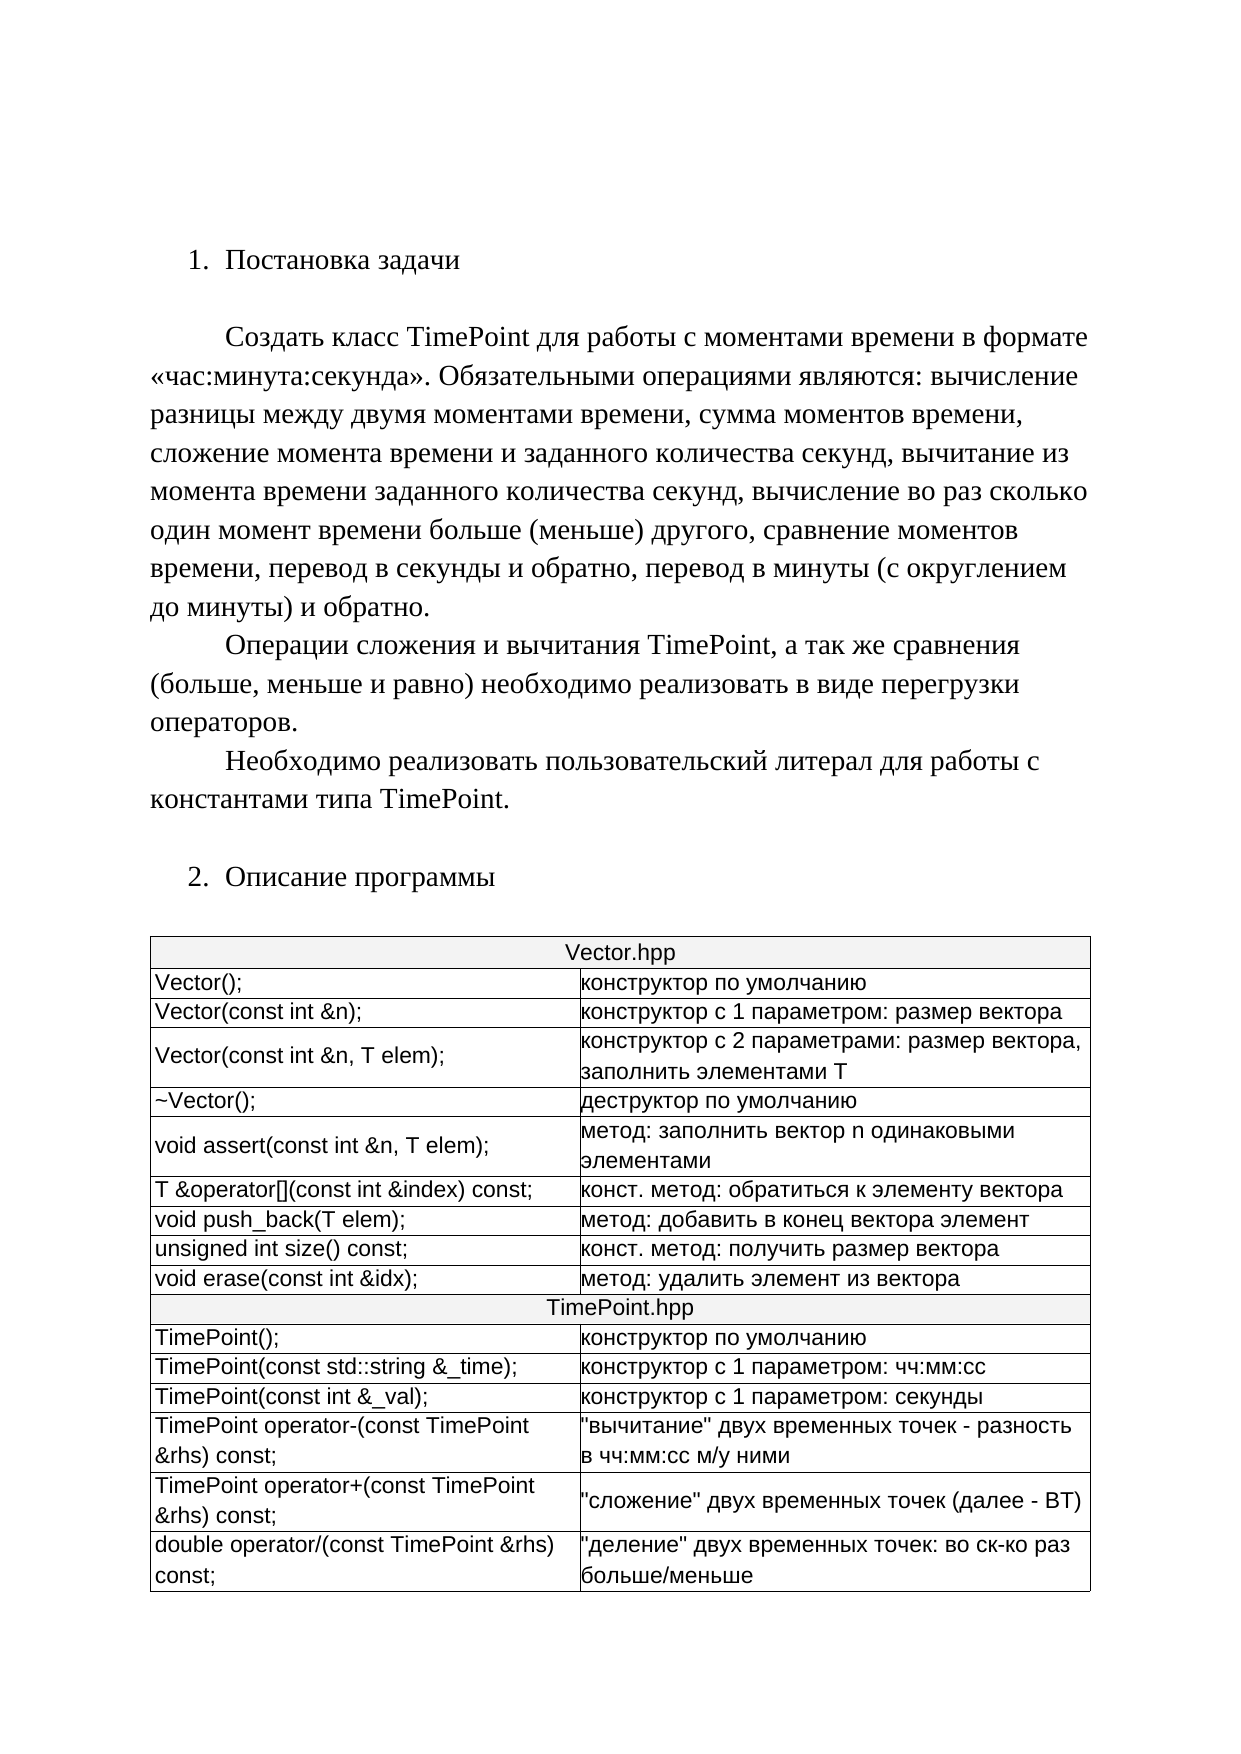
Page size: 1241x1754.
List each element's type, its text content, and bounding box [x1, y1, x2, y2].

table_cell конструктор с 1 параметром: секунды [581, 1384, 1090, 1412]
table_cell конструктор по умолчанию [581, 1325, 1090, 1353]
table_cell конструктор по умолчанию [581, 969, 1090, 998]
table_cell "вычитание" двух временных точек - разность в чч:мм:сс м/у ними [581, 1413, 1090, 1472]
table_cell Vector(const int &n); [151, 999, 580, 1027]
table_cell конструктор с 2 параметрами: размер вектора, заполнить элементами T [581, 1028, 1090, 1087]
table_cell метод: добавить в конец вектора элемент [581, 1207, 1090, 1235]
table_cell деструктор по умолчанию [581, 1088, 1090, 1116]
table_cell конструктор с 1 параметром: чч:мм:сс [581, 1354, 1090, 1382]
table_cell конструктор с 1 параметром: размер вектора [581, 999, 1090, 1027]
table_cell TimePoint(); [151, 1325, 580, 1353]
table_cell TimePoint.hpp [151, 1295, 1090, 1323]
text Операции сложения и вычитания TimePoint, а так же сравнения (больше, меньше и равно) необходимо реализовать в виде перегрузки операторов. [150, 627, 1090, 738]
text Необходимо реализовать пользовательский литерал для работы с константами типа TimePoint. [150, 743, 1090, 815]
table_cell TimePoint operator+(const TimePoint &rhs) const; [151, 1473, 580, 1531]
table_cell TimePoint(const std::string &_time); [151, 1354, 580, 1382]
table_cell "сложение" двух временных точек (далее - ВТ) [581, 1473, 1090, 1531]
table_header Vector.hpp [151, 937, 1090, 968]
list Постановка задачи [187, 242, 1090, 276]
table_cell TimePoint operator-(const TimePoint &rhs) const; [151, 1413, 580, 1472]
table_cell unsigned int size() const; [151, 1236, 580, 1264]
table_cell конст. метод: получить размер вектора [581, 1236, 1090, 1264]
table_cell Vector(); [151, 969, 580, 998]
text Создать класс TimePoint для работы с моментами времени в формате «час:минута:секунда». Обязательными операциями являются: вычисление разницы между двумя моментами времени, сумма моментов времени, сложение момента времени и заданного количества секунд, вычитание из момента времени заданного количества секунд, вычисление во раз сколько один момент времени больше (меньше) другого, сравнение моментов времени, перевод в секунды и обратно, перевод в минуты (с округлением до минуты) и обратно. [150, 319, 1090, 622]
table_cell "деление" двух временных точек: во ск-ко раз больше/меньше [581, 1532, 1090, 1591]
table_cell T &operator[](const int &index) const; [151, 1177, 580, 1206]
table_cell метод: удалить элемент из вектора [581, 1266, 1090, 1294]
table_cell метод: заполнить вектор n одинаковыми элементами [581, 1117, 1090, 1176]
table_cell void erase(const int &idx); [151, 1266, 580, 1294]
table_cell Vector(const int &n, T elem); [151, 1028, 580, 1087]
table_cell ~Vector(); [151, 1088, 580, 1116]
table_cell TimePoint(const int &_val); [151, 1384, 580, 1412]
table_cell void push_back(T elem); [151, 1207, 580, 1235]
table_cell конст. метод: обратиться к элементу вектора [581, 1177, 1090, 1206]
list Описание программы [187, 859, 1090, 892]
table_cell double operator/(const TimePoint &rhs) const; [151, 1532, 580, 1591]
table_cell void assert(const int &n, T elem); [151, 1117, 580, 1176]
